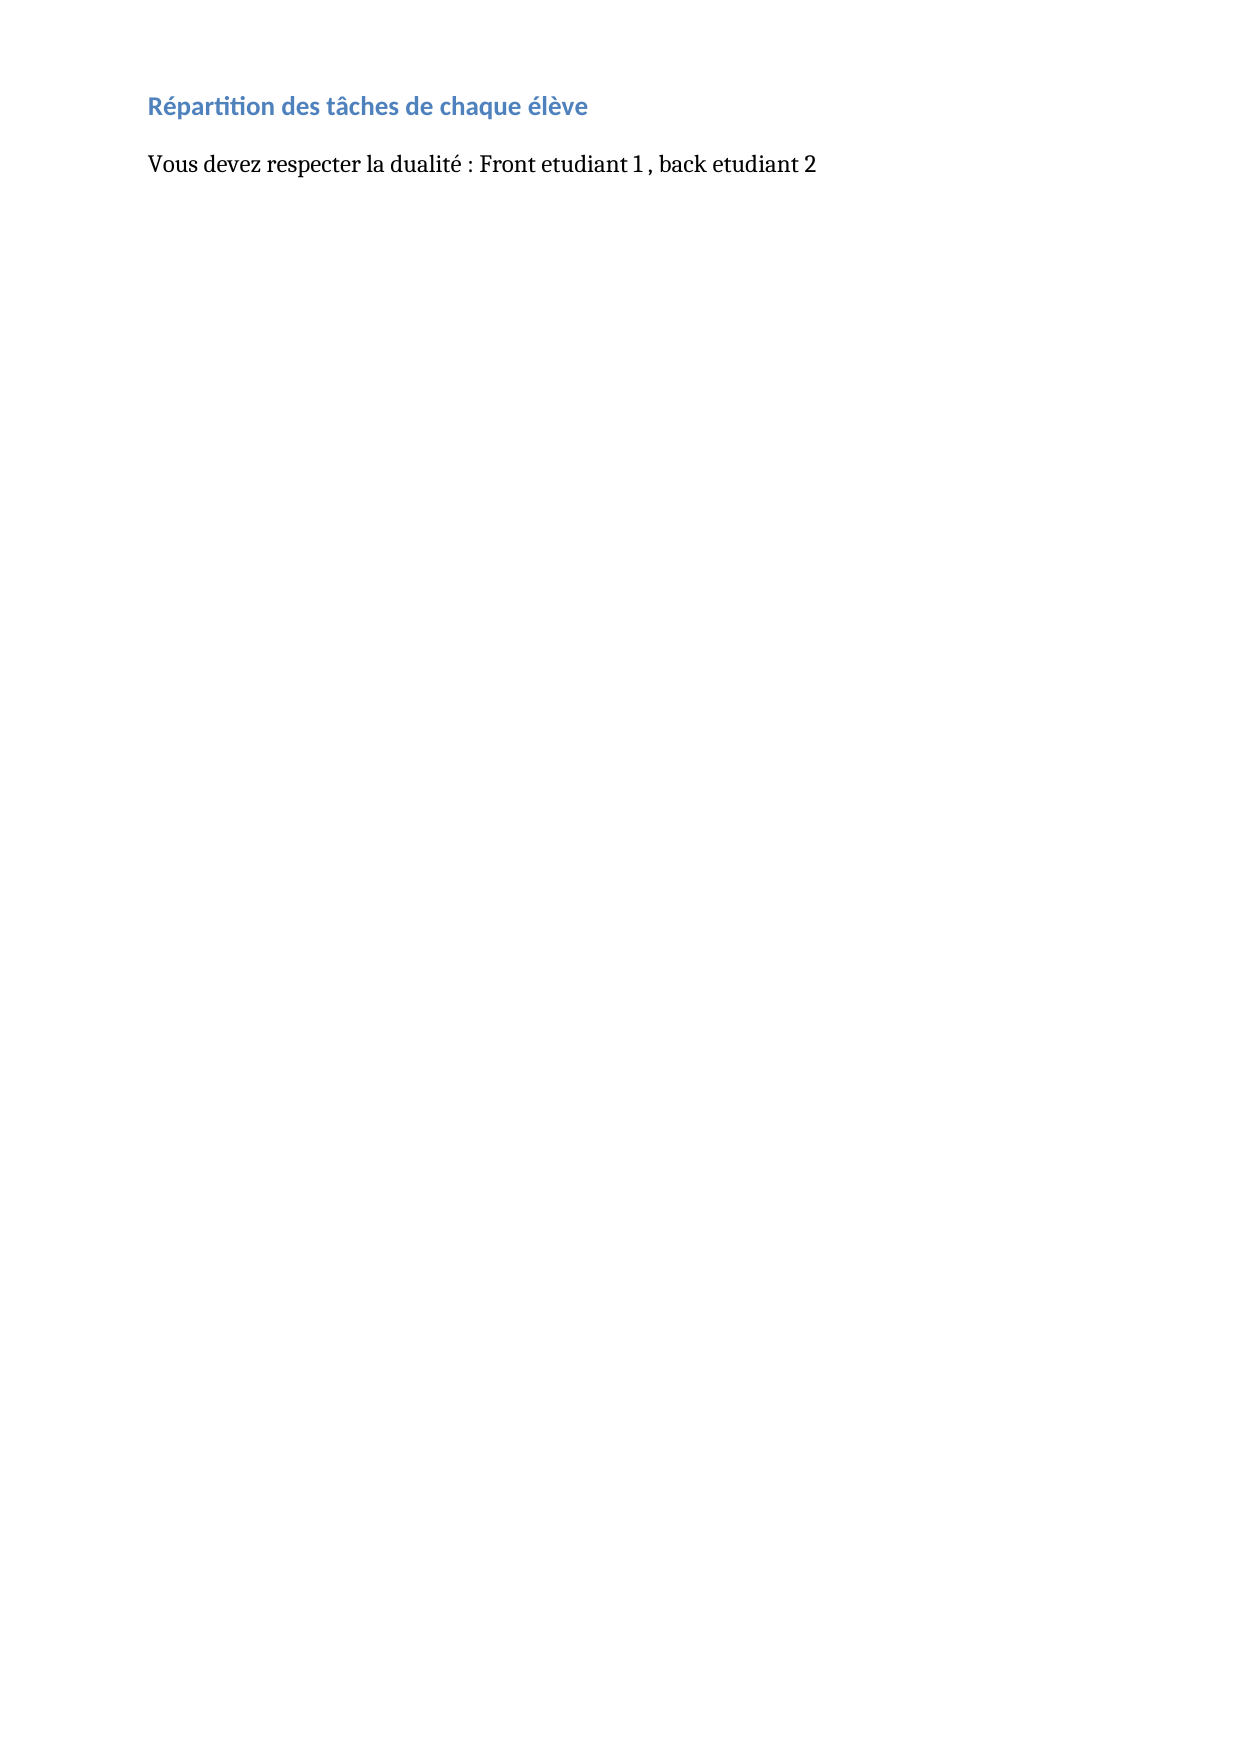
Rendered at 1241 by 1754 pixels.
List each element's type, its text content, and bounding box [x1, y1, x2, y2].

text Vous devez respecter la dualité : Front etudiant 1 , back etudiant 2 [148, 150, 1093, 179]
subtitle Répartition des tâches de chaque élève [148, 89, 1093, 122]
